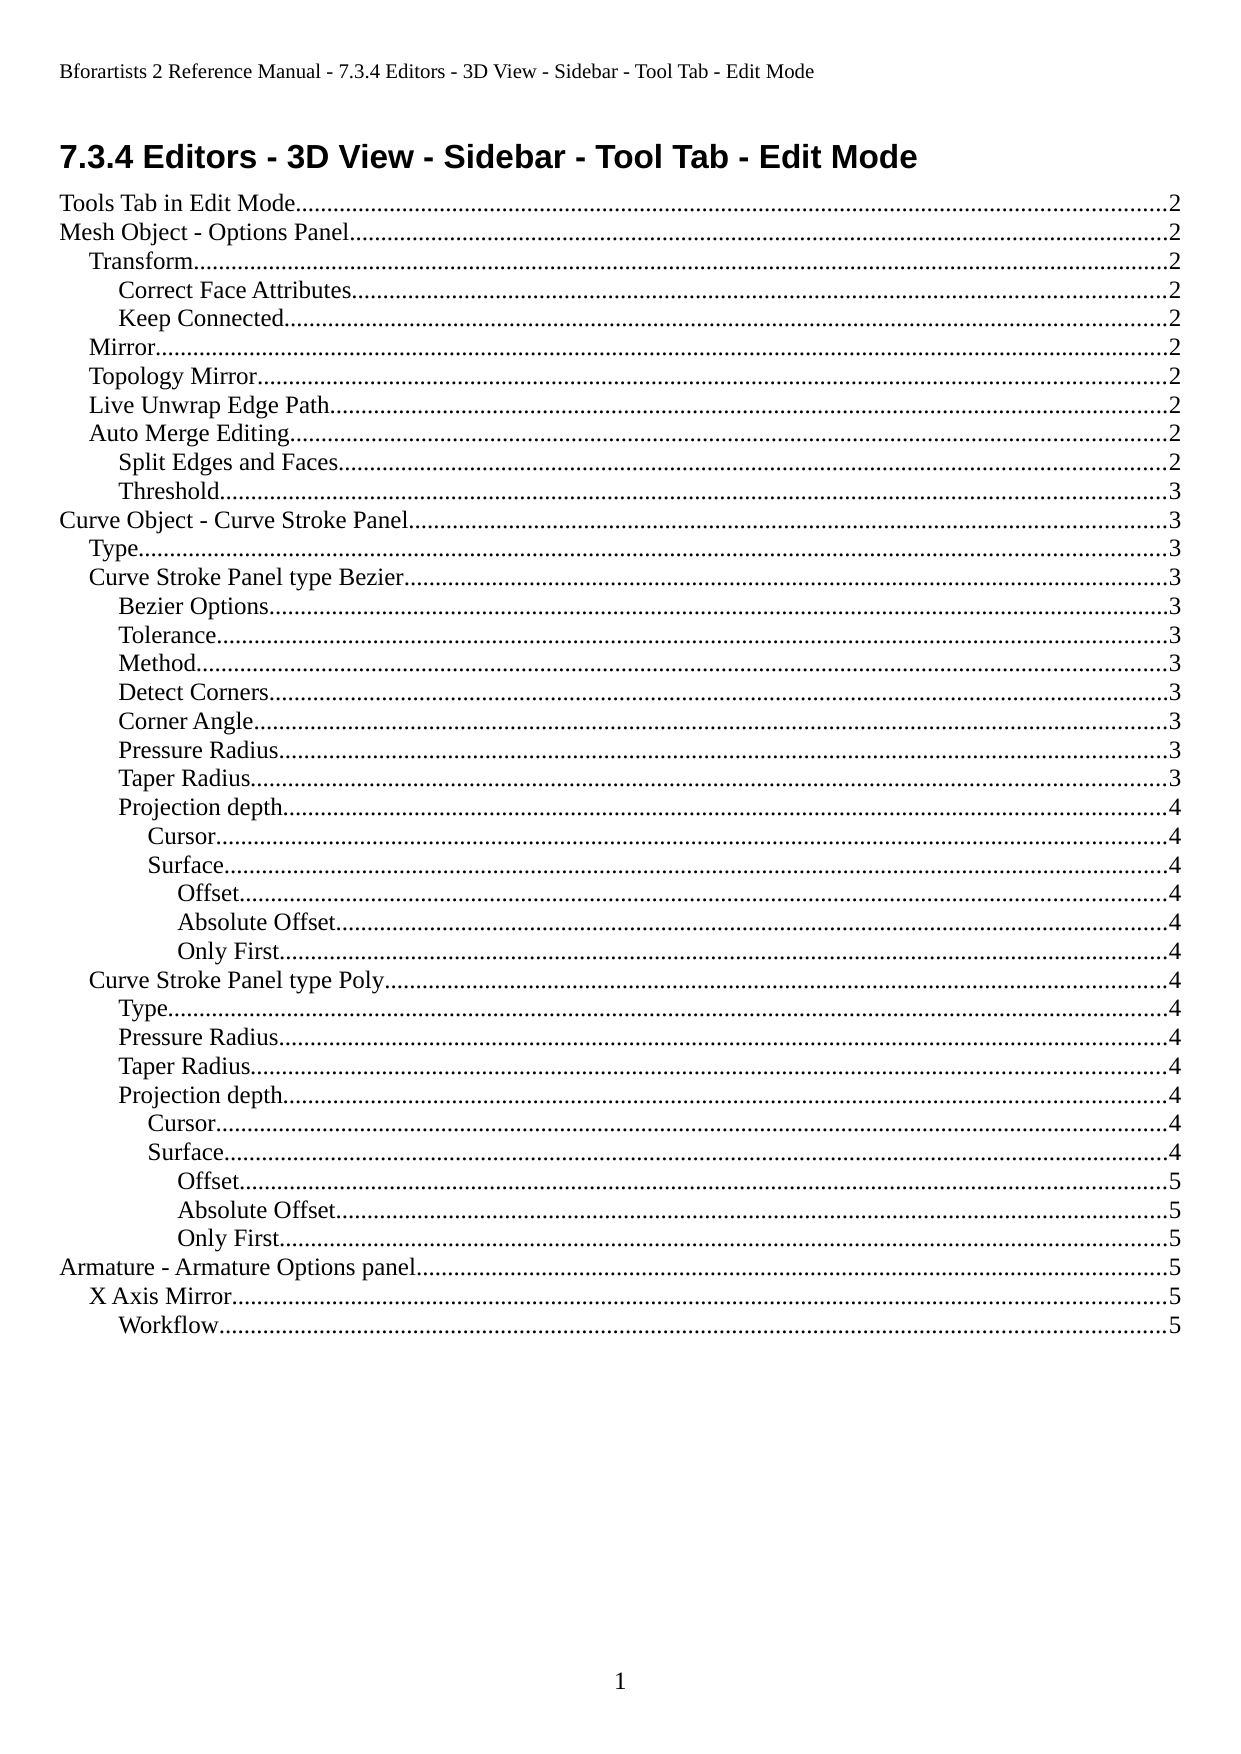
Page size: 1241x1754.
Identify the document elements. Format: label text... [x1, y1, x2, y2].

text Auto Merge Editing 2 [88, 418, 1181, 447]
text Pressure Radius 3 [118, 735, 1181, 763]
text Projection depth 4 [118, 1080, 1181, 1108]
text Mirror 2 [88, 332, 1181, 361]
text Absolute Offset 5 [177, 1195, 1181, 1223]
text Live Unwrap Edge Path 2 [88, 390, 1181, 418]
text Tolerance 3 [118, 620, 1181, 648]
text Detect Corners 3 [118, 677, 1181, 706]
text Mesh Object - Options Panel 2 [59, 217, 1181, 246]
text Taper Radius 4 [118, 1051, 1181, 1080]
text Tools Tab in Edit Mode 2 [59, 188, 1181, 217]
text Curve Stroke Panel type Bezier 3 [88, 562, 1181, 591]
text Armature - Armature Options panel 5 [59, 1252, 1181, 1281]
text Only First 5 [177, 1223, 1181, 1252]
text Curve Object - Curve Stroke Panel 3 [59, 505, 1181, 533]
text Cursor 4 [147, 821, 1181, 850]
text Bezier Options 3 [118, 591, 1181, 620]
text Surface 4 [147, 850, 1181, 878]
text X Axis Mirror 5 [88, 1281, 1181, 1310]
text Threshold 3 [118, 476, 1181, 505]
text Offset 4 [177, 878, 1181, 907]
text Correct Face Attributes 2 [118, 275, 1181, 303]
text Topology Mirror 2 [88, 361, 1181, 390]
text Type 4 [118, 993, 1181, 1022]
text Only First 4 [177, 936, 1181, 965]
text Cursor 4 [147, 1108, 1181, 1137]
text Projection depth 4 [118, 792, 1181, 821]
text Pressure Radius 4 [118, 1022, 1181, 1051]
text Split Edges and Faces 2 [118, 447, 1181, 476]
text Workflow 5 [118, 1310, 1181, 1338]
subtitle 7.3.4 Editors - 3D View - Sidebar - Tool Tab - Edit Mode [59, 138, 1181, 176]
text Corner Angle 3 [118, 706, 1181, 735]
text Transform 2 [88, 246, 1181, 275]
text Absolute Offset 4 [177, 907, 1181, 936]
text Method 3 [118, 648, 1181, 677]
text Keep Connected 2 [118, 303, 1181, 332]
text Surface 4 [147, 1137, 1181, 1166]
text Type 3 [88, 533, 1181, 562]
text Curve Stroke Panel type Poly 4 [88, 965, 1181, 993]
text Offset 5 [177, 1166, 1181, 1195]
text Taper Radius 3 [118, 763, 1181, 792]
